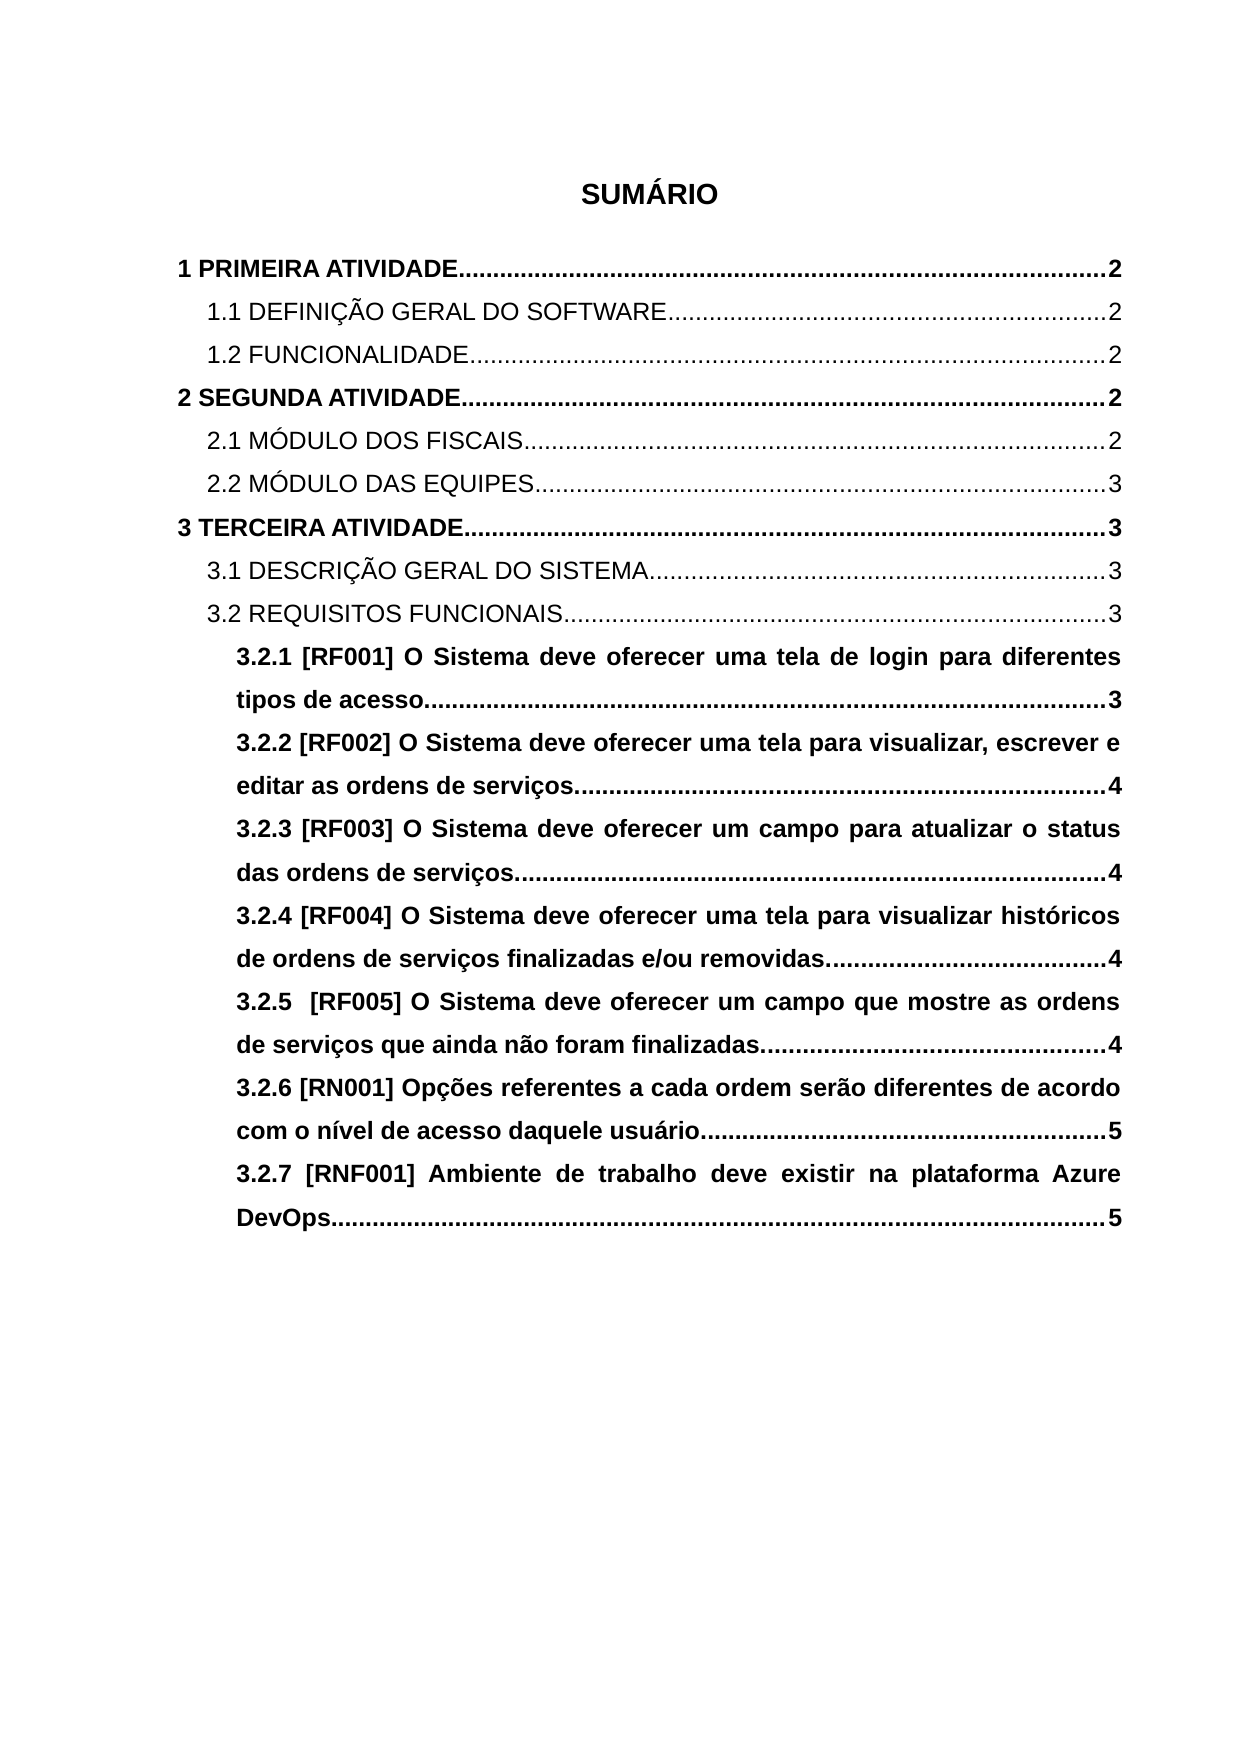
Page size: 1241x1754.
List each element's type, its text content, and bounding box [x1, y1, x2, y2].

list SUMÁRIO [177, 177, 1122, 211]
text 3.2.4 [RF004] O Sistema deve oferecer uma tela para visualizar históricos de ordens de serviços finalizadas e/ou removidas. 4 [236, 901, 1122, 973]
text 3.2.6 [RN001] Opções referentes a cada ordem serão diferentes de acordo com o nível de acesso daquele usuário. 5 [236, 1073, 1122, 1145]
text 3.2 Requisitos funcionais 3 [207, 599, 1122, 628]
text 2 SEGUNDA ATIVIDADE 2 [177, 383, 1122, 412]
text 2.1 MÓDULO DOS FISCAIS 2 [207, 426, 1122, 455]
text 1.2 Funcionalidade 2 [207, 340, 1122, 369]
text 3 TERCEIRA ATIVIDADE 3 [177, 513, 1122, 541]
text 1.1 Definição geral do software 2 [207, 297, 1122, 326]
text 3.2.1 [RF001] O Sistema deve oferecer uma tela de login para diferentes tipos de acesso. 3 [236, 642, 1122, 714]
text 3.2.2 [RF002] O Sistema deve oferecer uma tela para visualizar, escrever e editar as ordens de serviços. 4 [236, 728, 1122, 800]
text 3.2.3 [RF003] O Sistema deve oferecer um campo para atualizar o status das ordens de serviços. 4 [236, 814, 1122, 886]
text 3.2.5 [RF005] O Sistema deve oferecer um campo que mostre as ordens de serviços que ainda não foram finalizadas. 4 [236, 987, 1122, 1059]
text 3.1 DESCRIÇÃO GERAL DO SISTEMA 3 [207, 556, 1122, 584]
text 2.2 Módulo das equipes 3 [207, 469, 1122, 498]
text 1 Primeira atividade 2 [177, 254, 1122, 283]
text 3.2.7 [RNF001] Ambiente de trabalho deve existir na plataforma Azure DevOps. 5 [236, 1159, 1122, 1231]
